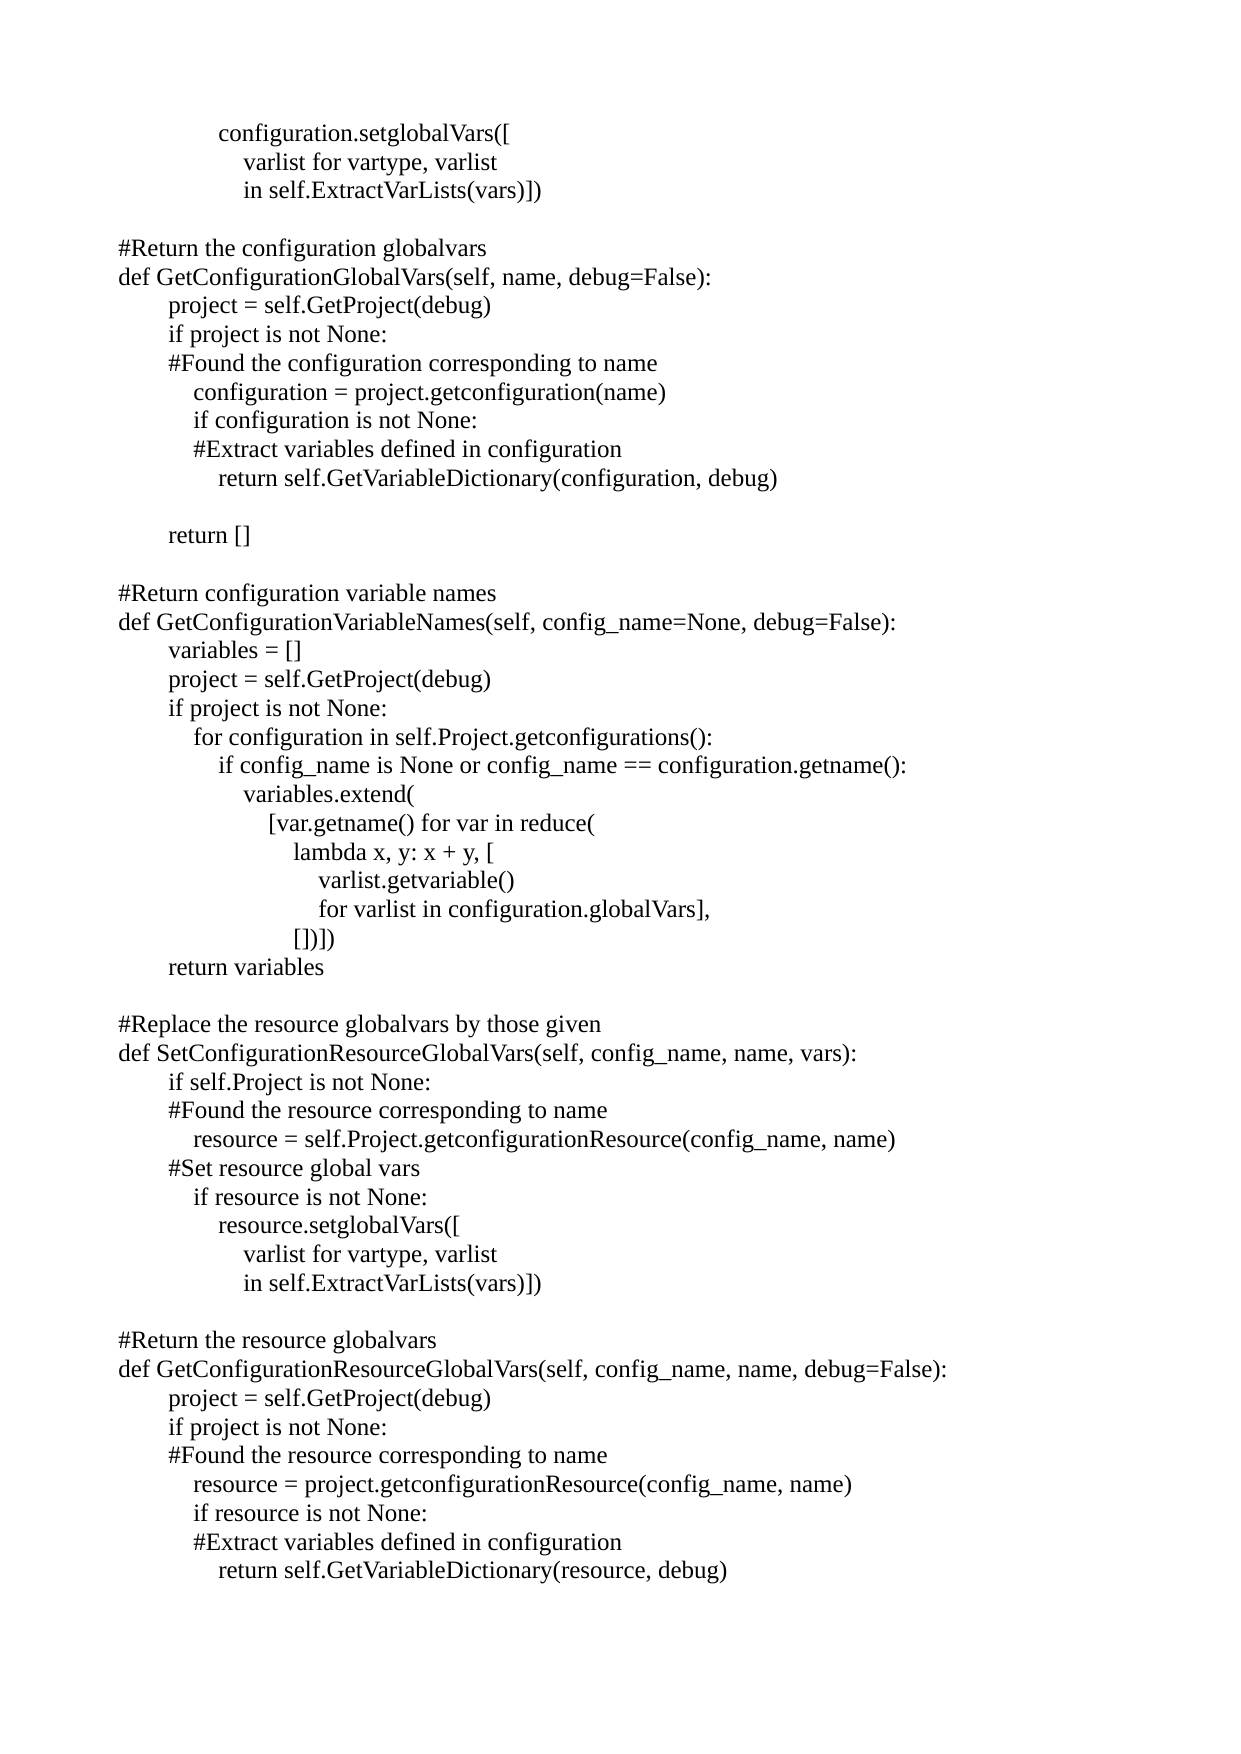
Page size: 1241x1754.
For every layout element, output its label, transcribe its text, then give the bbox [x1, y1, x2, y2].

text project = self.GetProject(debug) [118, 1383, 1122, 1412]
text if project is not None: [118, 1412, 1122, 1441]
text return [] [118, 521, 1122, 549]
text for varlist in configuration.globalVars], [118, 894, 1122, 923]
text variables = [] [118, 636, 1122, 664]
text #Return the configuration globalvars [118, 233, 1122, 262]
text varlist for vartype, varlist [118, 147, 1122, 176]
text #Return the resource globalvars [118, 1326, 1122, 1354]
text def GetConfigurationResourceGlobalVars(self, config_name, name, debug=False): [118, 1354, 1122, 1383]
text if self.Project is not None: [118, 1067, 1122, 1096]
text #Replace the resource globalvars by those given [118, 1009, 1122, 1038]
text #Set resource global vars [118, 1153, 1122, 1182]
text def GetConfigurationVariableNames(self, config_name=None, debug=False): [118, 607, 1122, 636]
text configuration = project.getconfiguration(name) [118, 377, 1122, 406]
text if resource is not None: [118, 1182, 1122, 1211]
text varlist for vartype, varlist [118, 1239, 1122, 1268]
text resource = self.Project.getconfigurationResource(config_name, name) [118, 1124, 1122, 1153]
text if project is not None: [118, 693, 1122, 722]
text #Found the resource corresponding to name [118, 1441, 1122, 1469]
text in self.ExtractVarLists(vars)]) [118, 176, 1122, 204]
text resource = project.getconfigurationResource(config_name, name) [118, 1469, 1122, 1498]
text varlist.getvariable() [118, 866, 1122, 894]
text return self.GetVariableDictionary(configuration, debug) [118, 463, 1122, 492]
text if resource is not None: [118, 1498, 1122, 1527]
text [])]) [118, 923, 1122, 952]
text variables.extend( [118, 779, 1122, 808]
text #Found the resource corresponding to name [118, 1096, 1122, 1124]
text [var.getname() for var in reduce( [118, 808, 1122, 837]
text in self.ExtractVarLists(vars)]) [118, 1268, 1122, 1297]
text #Found the configuration corresponding to name [118, 348, 1122, 377]
text resource.setglobalVars([ [118, 1211, 1122, 1239]
text #Extract variables defined in configuration [118, 434, 1122, 463]
text #Extract variables defined in configuration [118, 1527, 1122, 1556]
text def SetConfigurationResourceGlobalVars(self, config_name, name, vars): [118, 1038, 1122, 1067]
text project = self.GetProject(debug) [118, 664, 1122, 693]
text if config_name is None or config_name == configuration.getname(): [118, 751, 1122, 779]
text return variables [118, 952, 1122, 981]
text if project is not None: [118, 319, 1122, 348]
text return self.GetVariableDictionary(resource, debug) [118, 1556, 1122, 1584]
text lambda x, y: x + y, [ [118, 837, 1122, 866]
text configuration.setglobalVars([ [118, 118, 1122, 147]
text def GetConfigurationGlobalVars(self, name, debug=False): [118, 262, 1122, 291]
text #Return configuration variable names [118, 578, 1122, 607]
text project = self.GetProject(debug) [118, 291, 1122, 319]
text for configuration in self.Project.getconfigurations(): [118, 722, 1122, 751]
text if configuration is not None: [118, 406, 1122, 434]
